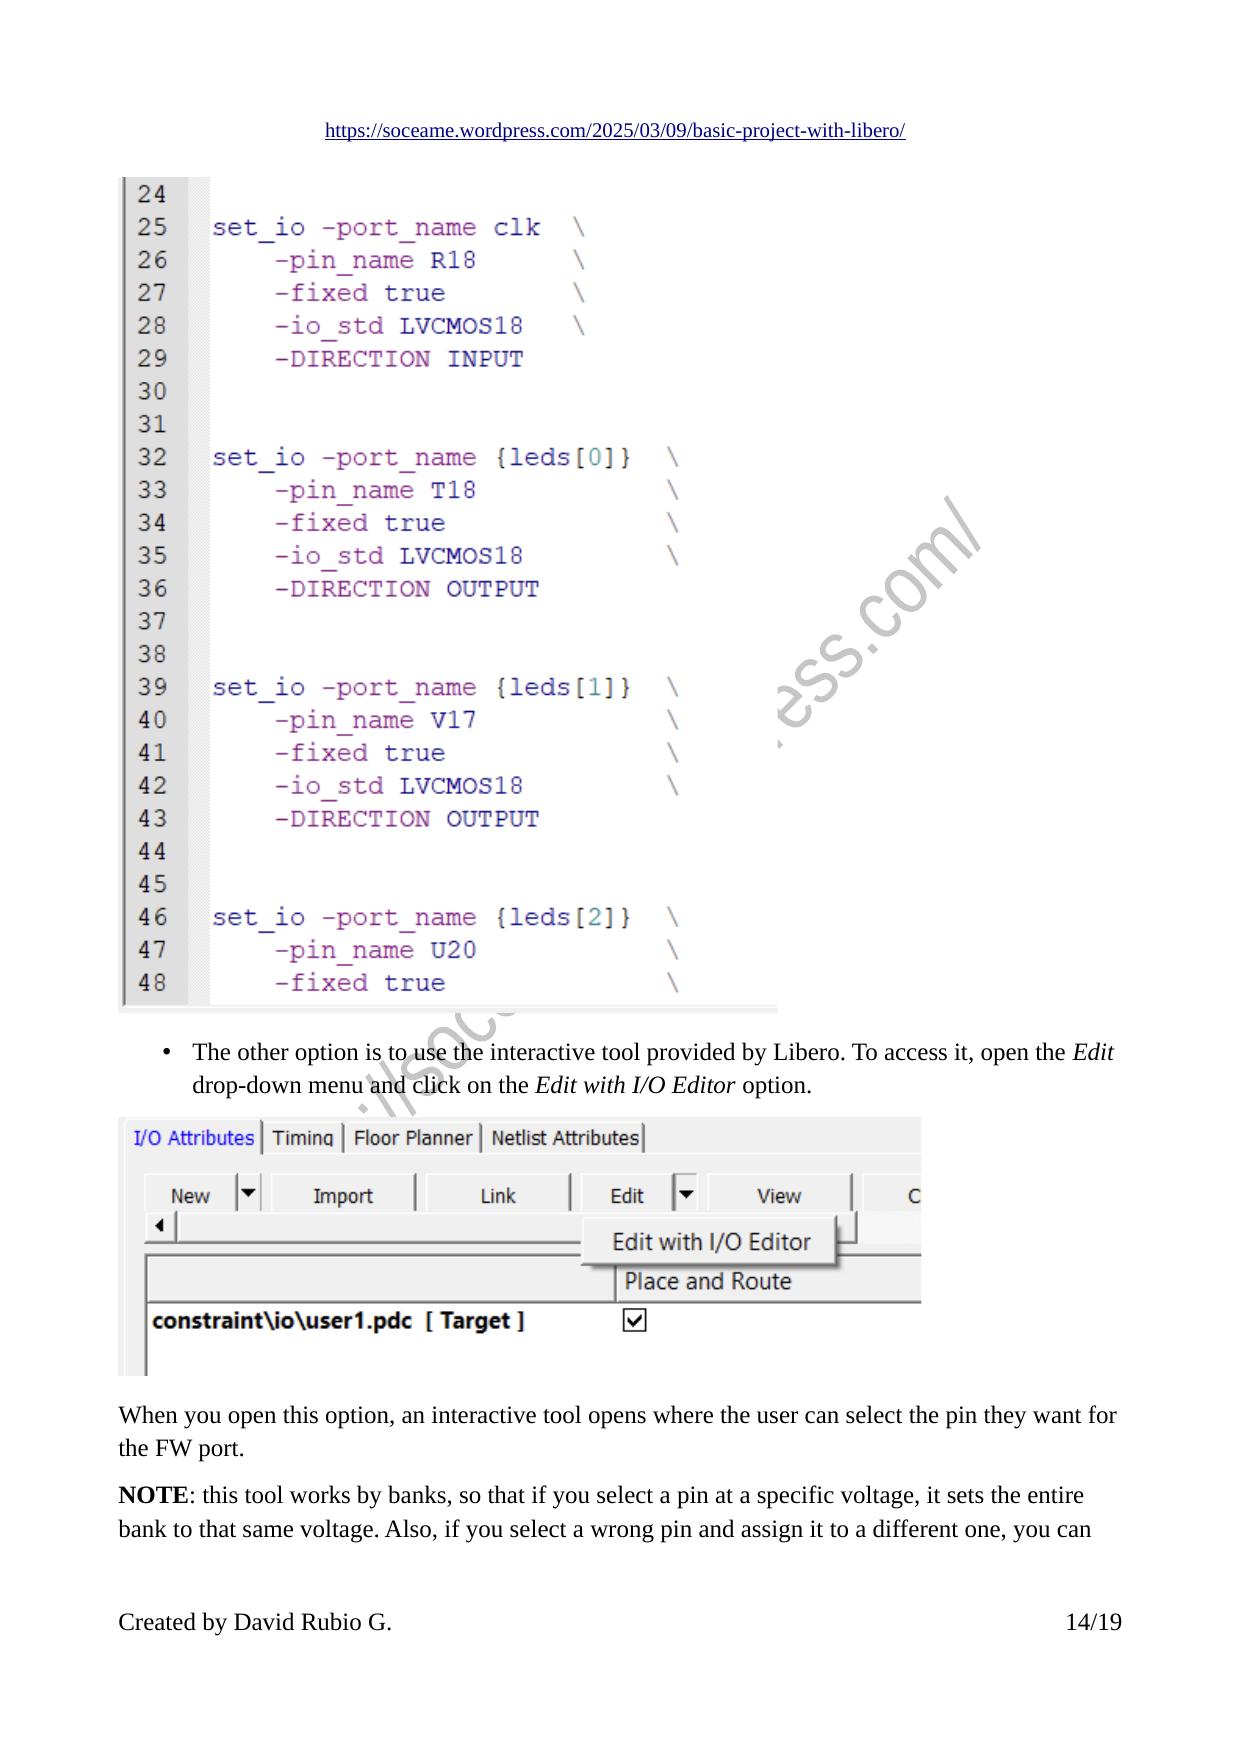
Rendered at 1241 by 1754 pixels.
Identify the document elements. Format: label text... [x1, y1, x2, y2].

text NOTE: this tool works by banks, so that if you select a pin at a specific voltage, it sets the entire bank to that same voltage. Also, if you select a wrong pin and assign it to a different one, you can [118, 1481, 1122, 1542]
picture [118, 1117, 922, 1376]
text When you open this option, an interactive tool opens where the user can select the pin they want for the FW port. [118, 1400, 1122, 1462]
picture [118, 177, 778, 1013]
list The other option is to use the interactive tool provided by Libero. To access it, open the Edit drop-down menu and click on the Edit with I/O Editor option. [162, 1037, 1122, 1099]
